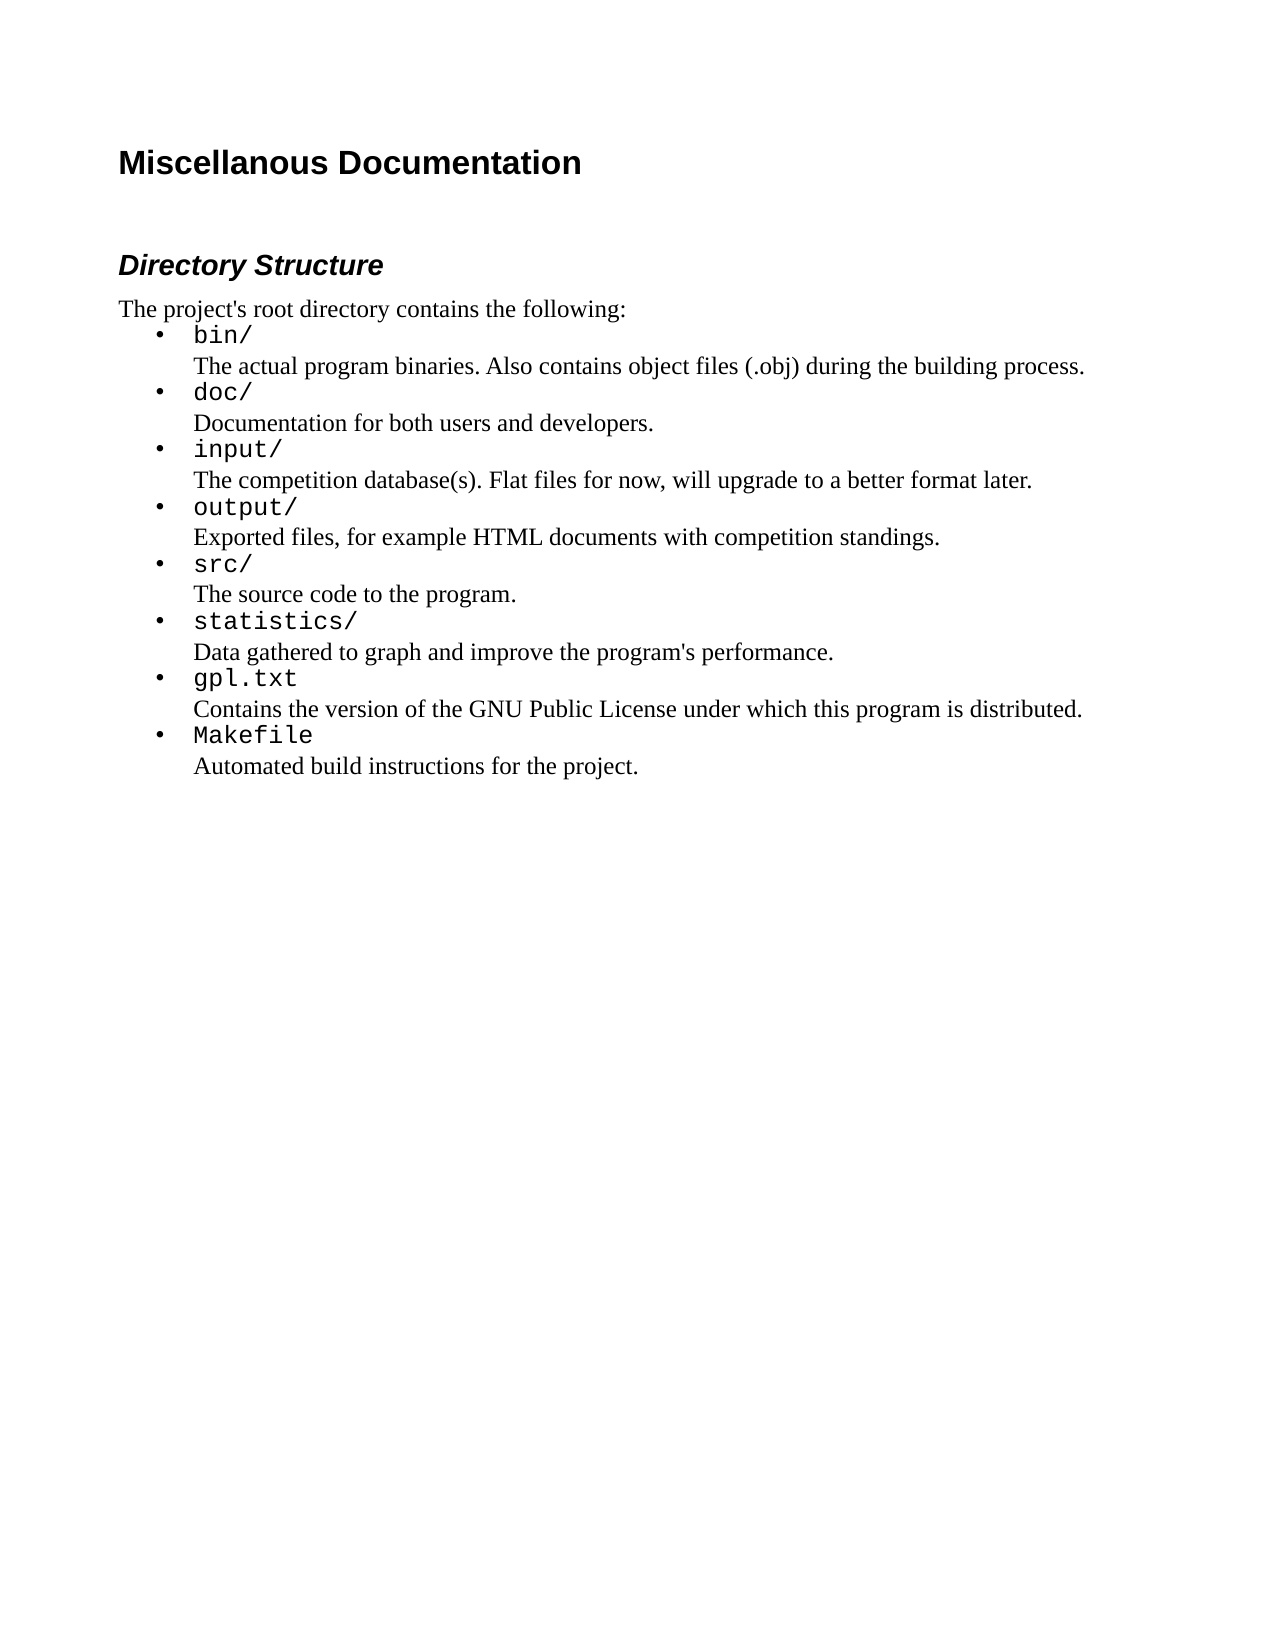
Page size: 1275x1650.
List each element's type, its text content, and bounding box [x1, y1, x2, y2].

list gpl.txt Contains the version of the GNU Public License under which this program is distributed. [156, 665, 1157, 722]
list Makefile Automated build instructions for the project. [156, 722, 1157, 779]
subtitle Miscellanous Documentation [118, 143, 1157, 182]
list src/ The source code to the program. [156, 551, 1157, 608]
subtitle Directory Structure [118, 248, 1157, 282]
list bin/ The actual program binaries. Also contains object files (.obj) during the building process. [156, 323, 1157, 380]
list statistics/ Data gathered to graph and improve the program's performance. [156, 608, 1157, 665]
list input/ The competition database(s). Flat files for now, will upgrade to a better format later. [156, 437, 1157, 494]
list doc/ Documentation for both users and developers. [156, 380, 1157, 437]
text The project's root directory contains the following: [118, 294, 1157, 323]
list output/ Exported files, for example HTML documents with competition standings. [156, 494, 1157, 551]
